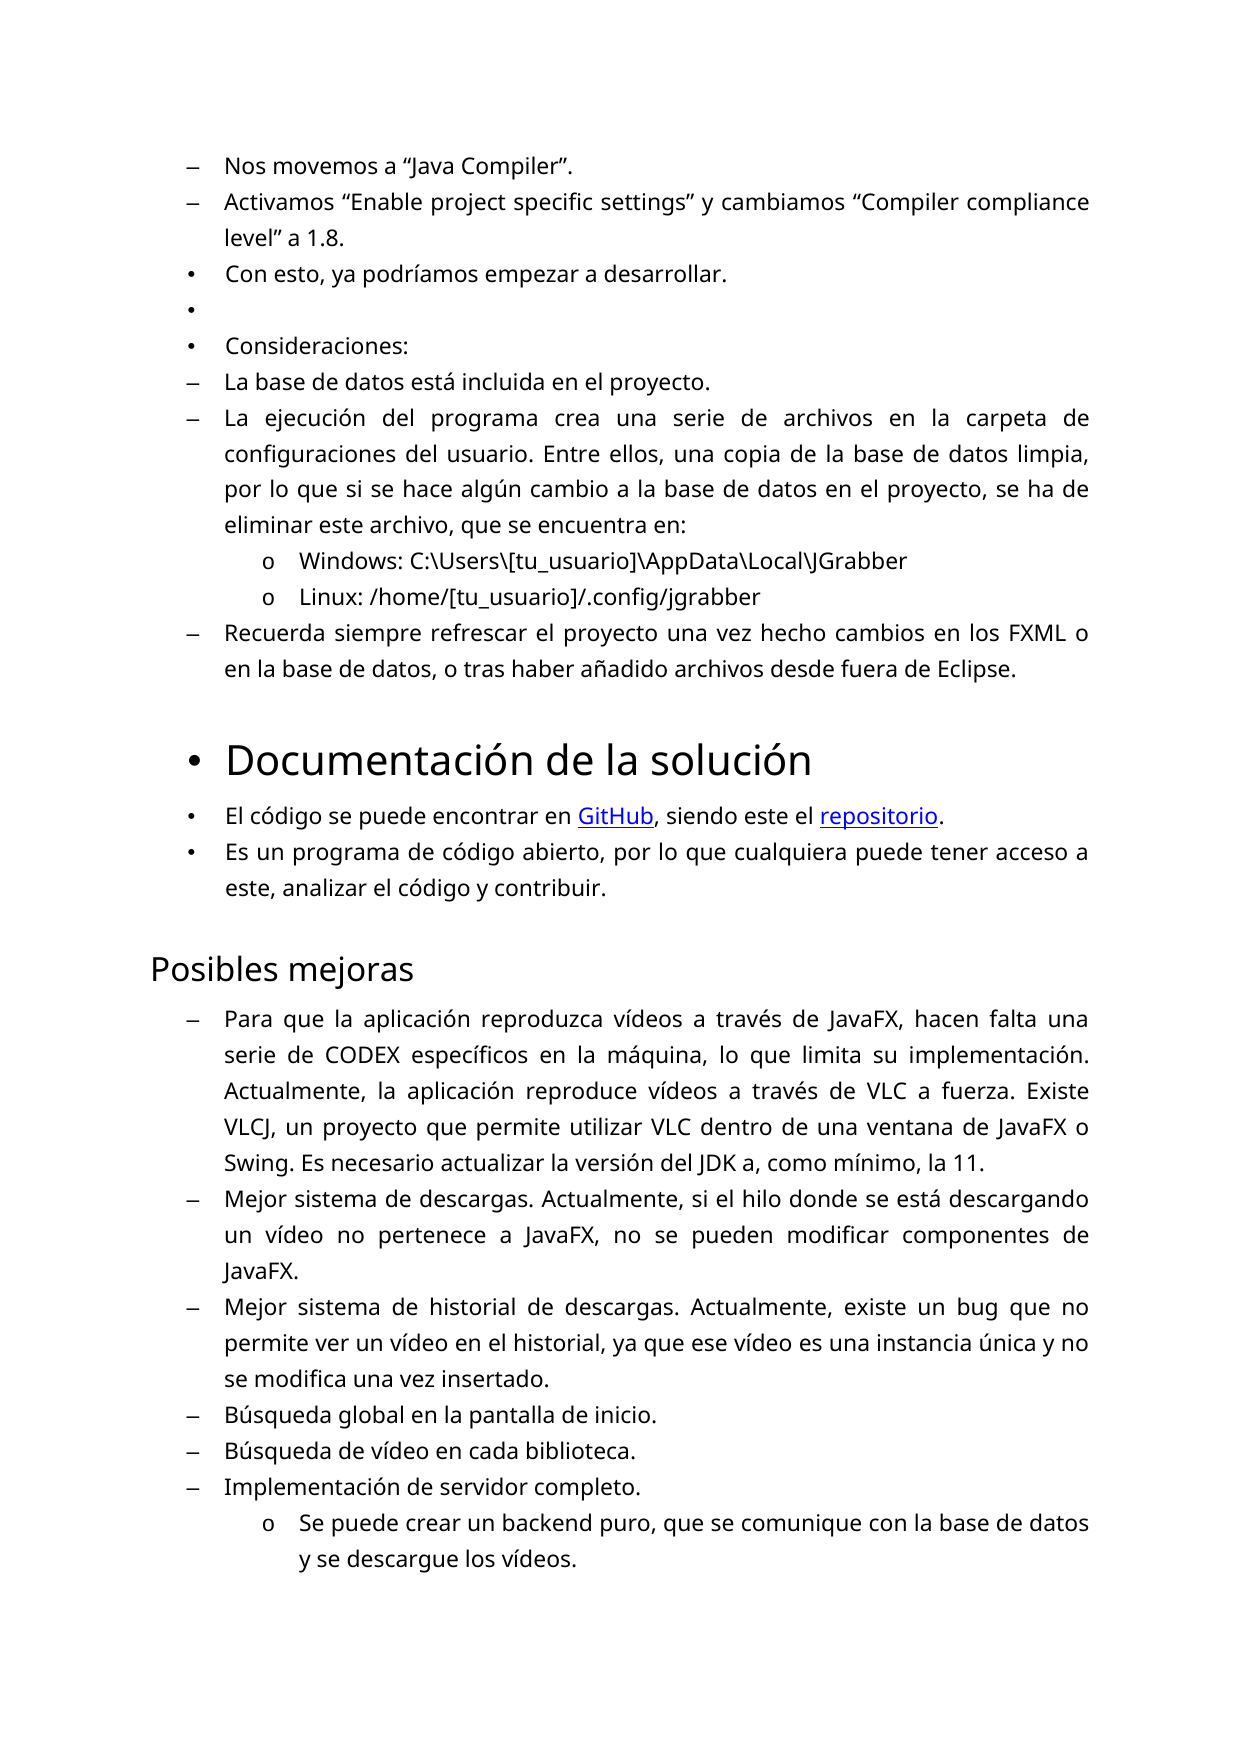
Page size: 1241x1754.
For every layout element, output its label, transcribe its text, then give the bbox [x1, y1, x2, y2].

list Recuerda siempre refrescar el proyecto una vez hecho cambios en los FXML o en la base de datos, o tras haber añadido archivos desde fuera de Eclipse. [186, 617, 1090, 684]
list Búsqueda de vídeo en cada biblioteca. [186, 1435, 1090, 1466]
list Implementación de servidor completo. [186, 1471, 1090, 1502]
list Para que la aplicación reproduzca vídeos a través de JavaFX, hacen falta una serie de CODEX específicos en la máquina, lo que limita su implementación. Actualmente, la aplicación reproduce vídeos a través de VLC a fuerza. Existe VLCJ, un proyecto que permite utilizar VLC dentro de una ventana de JavaFX o Swing. Es necesario actualizar la versión del JDK a, como mínimo, la 11. [186, 1003, 1090, 1178]
list Búsqueda global en la pantalla de inicio. [186, 1399, 1090, 1430]
list Mejor sistema de descargas. Actualmente, si el hilo donde se está descargando un vídeo no pertenece a JavaFX, no se pueden modificar componentes de JavaFX. [186, 1183, 1090, 1286]
list La base de datos está incluida en el proyecto. [186, 366, 1090, 397]
list Es un programa de código abierto, por lo que cualquiera puede tener acceso a este, analizar el código y contribuir. [187, 836, 1090, 903]
list Con esto, ya podríamos empezar a desarrollar. [187, 258, 1090, 289]
list Consideraciones: [187, 330, 1090, 361]
list La ejecución del programa crea una serie de archivos en la carpeta de configuraciones del usuario. Entre ellos, una copia de la base de datos limpia, por lo que si se hace algún cambio a la base de datos en el proyecto, se ha de eliminar este archivo, que se encuentra en: [186, 402, 1090, 541]
list Se puede crear un backend puro, que se comunique con la base de datos y se descargue los vídeos. [261, 1507, 1090, 1574]
list Documentación de la solución [187, 731, 1090, 788]
list Nos movemos a “Java Compiler”. [186, 150, 1090, 181]
list El código se puede encontrar en GitHub, siendo este el repositorio. [187, 800, 1090, 831]
list Mejor sistema de historial de descargas. Actualmente, existe un bug que no permite ver un vídeo en el historial, ya que ese vídeo es una instancia única y no se modifica una vez insertado. [186, 1291, 1090, 1394]
list Activamos “Enable project specific settings” y cambiamos “Compiler compliance level” a 1.8. [186, 186, 1090, 253]
list Linux: /home/[tu_usuario]/.config/jgrabber [261, 581, 1090, 613]
text Posibles mejoras [150, 946, 1090, 991]
list Windows: C:\Users\[tu_usuario]\AppData\Local\JGrabber [261, 545, 1090, 577]
